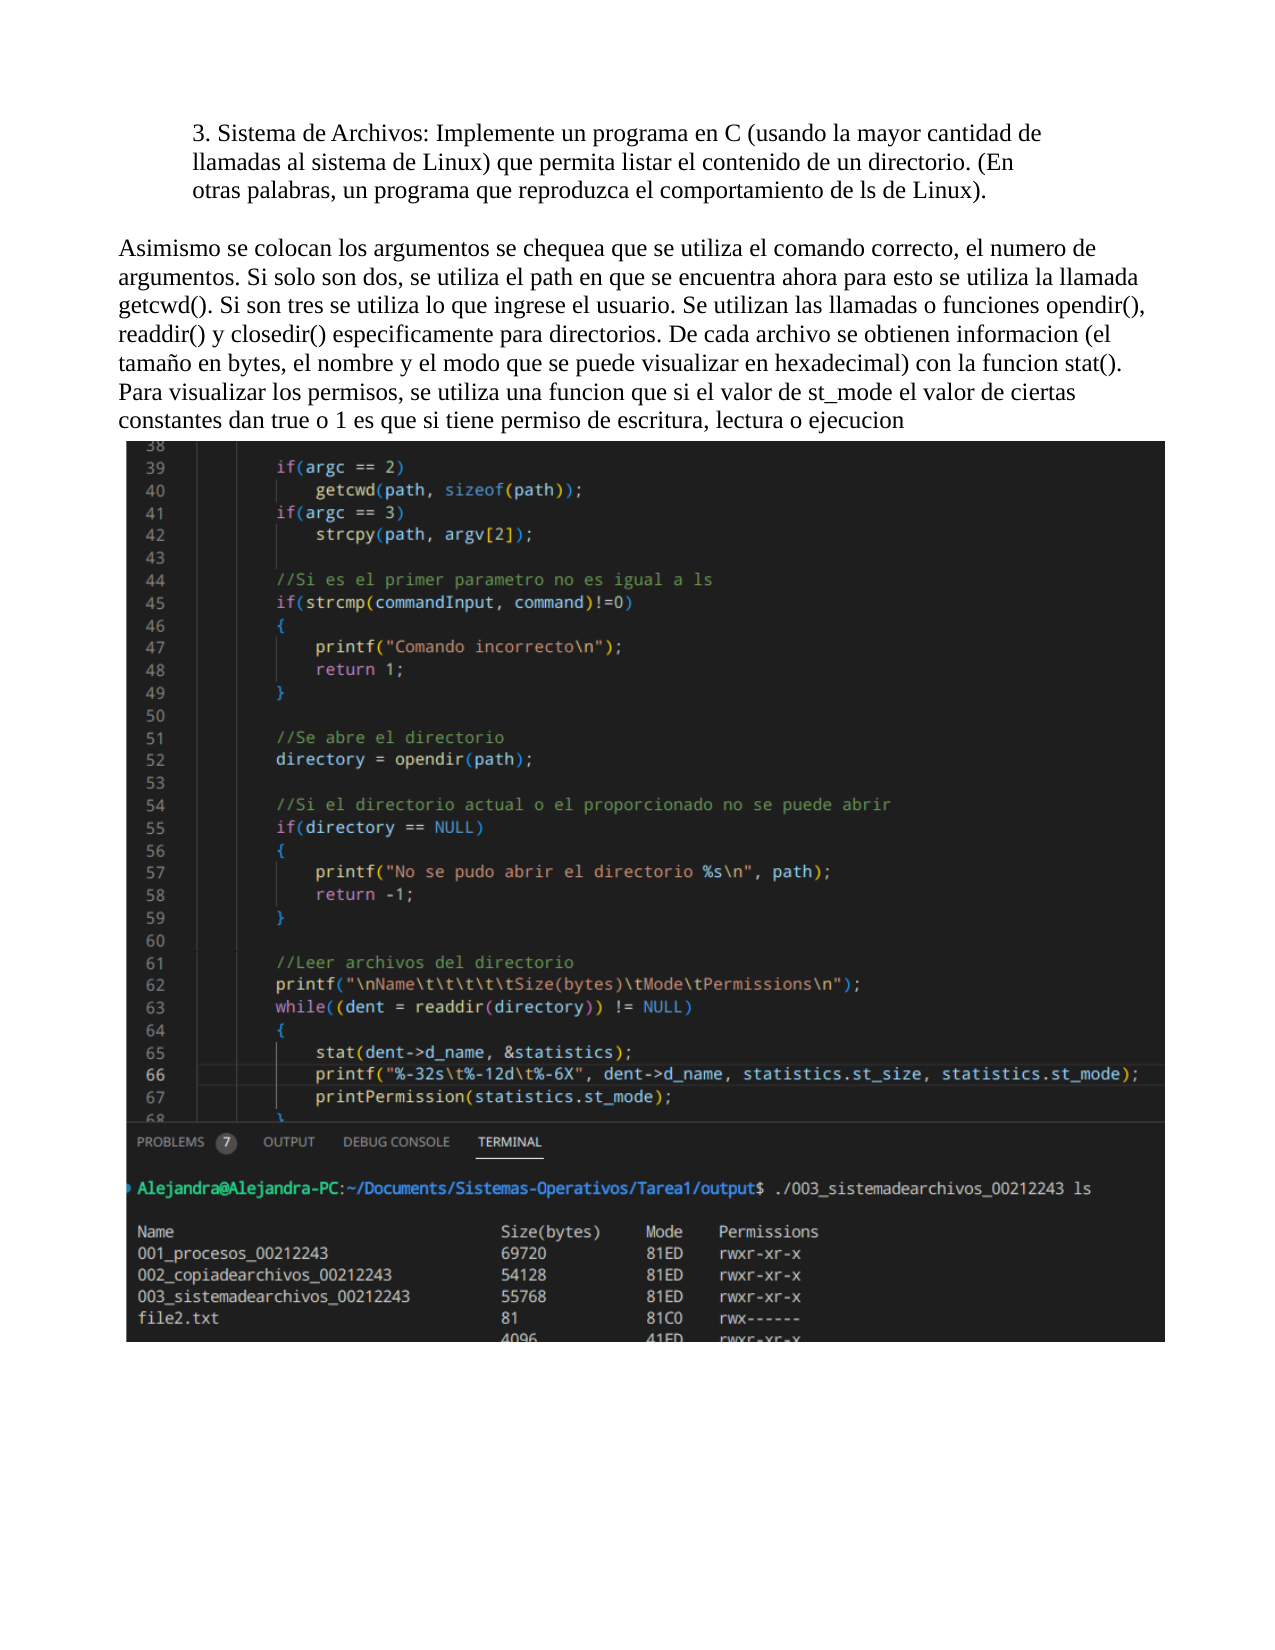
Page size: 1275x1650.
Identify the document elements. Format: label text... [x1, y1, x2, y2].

picture [126, 441, 1165, 1342]
text Asimismo se colocan los argumentos se chequea que se utiliza el comando correcto, el numero de argumentos. Si solo son dos, se utiliza el path en que se encuentra ahora para esto se utiliza la llamada getcwd(). Si son tres se utiliza lo que ingrese el usuario. Se utilizan las llamadas o funciones opendir(), readdir() y closedir() especificamente para directorios. De cada archivo se obtienen informacion (el tamaño en bytes, el nombre y el modo que se puede visualizar en hexadecimal) con la funcion stat(). Para visualizar los permisos, se utiliza una funcion que si el valor de st_mode el valor de ciertas constantes dan true o 1 es que si tiene permiso de escritura, lectura o ejecucion [118, 233, 1157, 434]
text otras palabras, un programa que reproduzca el comportamiento de ls de Linux). [118, 176, 1157, 204]
text llamadas al sistema de Linux) que permita listar el contenido de un directorio. (En [118, 147, 1157, 176]
text 3. Sistema de Archivos: Implemente un programa en C (usando la mayor cantidad de [118, 118, 1157, 147]
